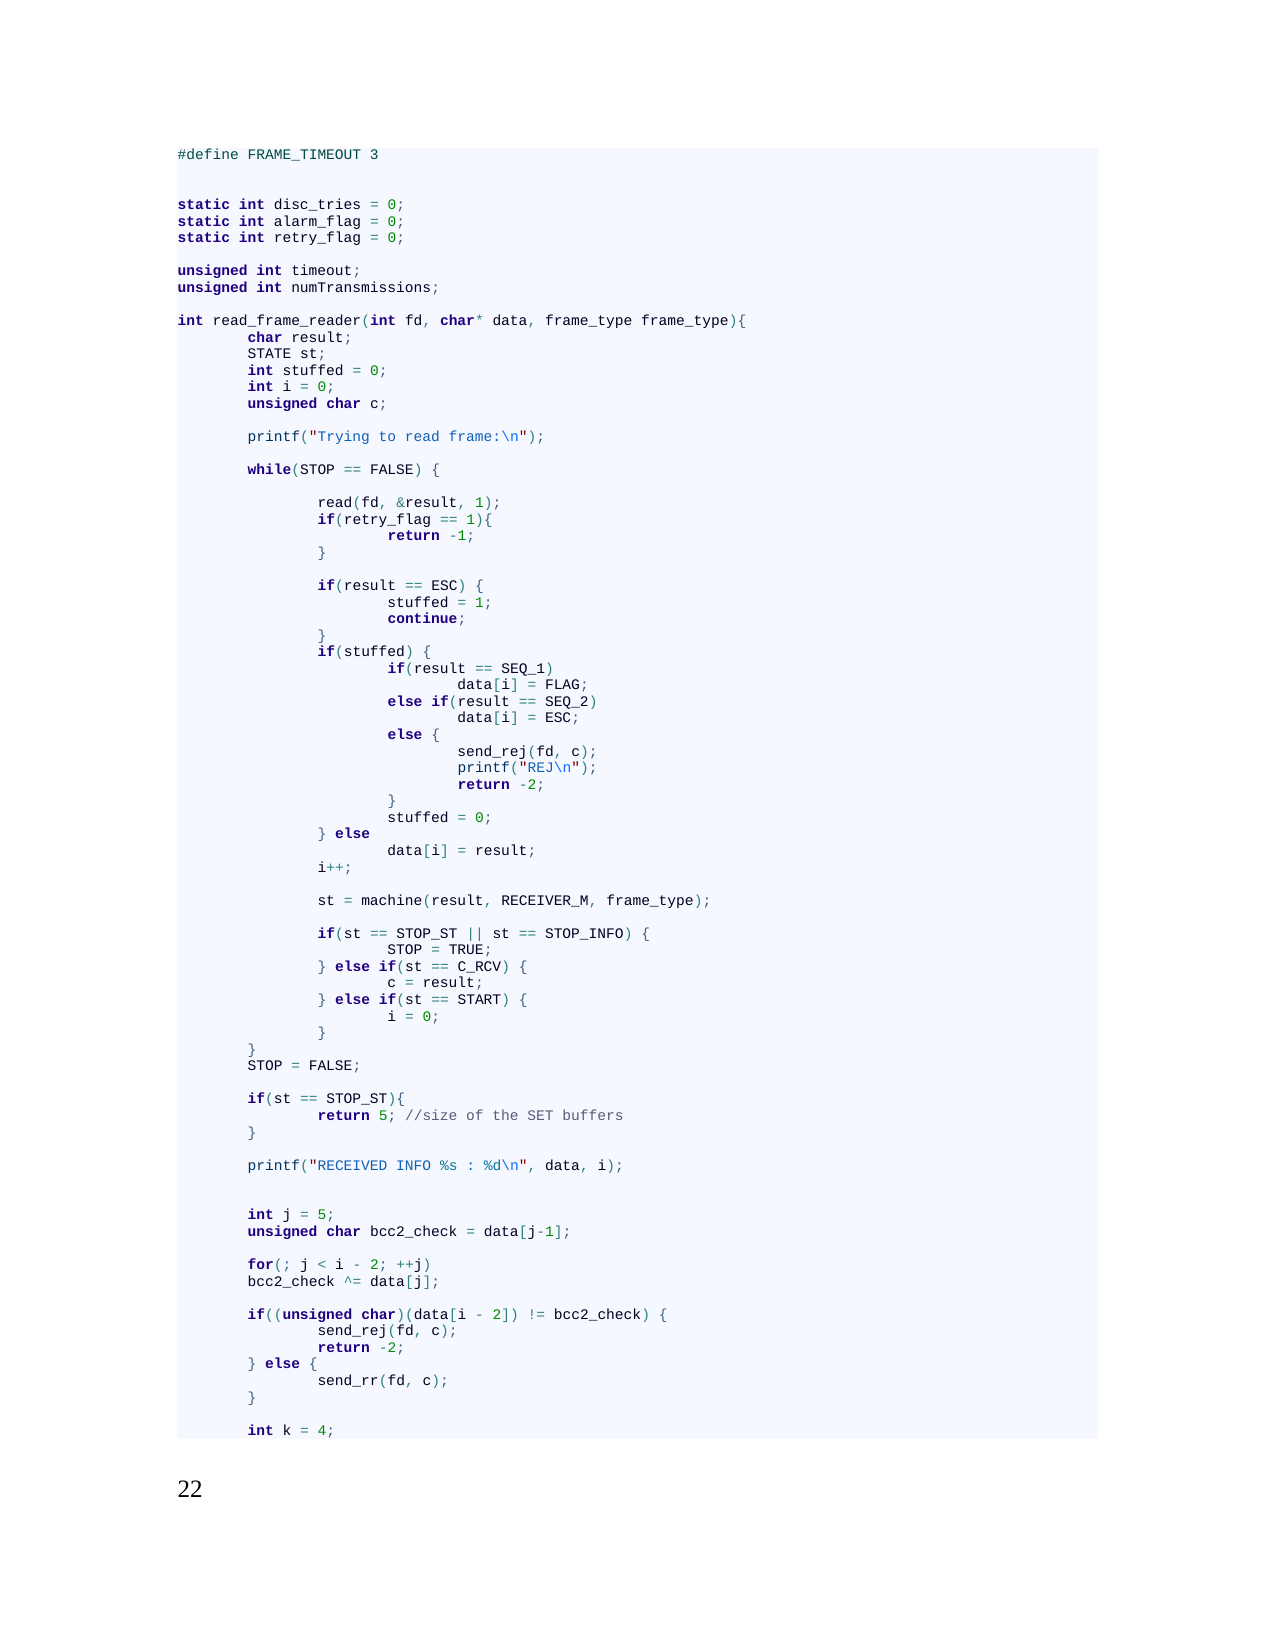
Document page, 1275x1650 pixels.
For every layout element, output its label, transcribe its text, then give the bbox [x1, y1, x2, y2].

text send_rr(fd, c); [177, 1373, 1098, 1390]
text for(; j < i - 2; ++j) [177, 1257, 1098, 1274]
text unsigned int numTransmissions; [177, 280, 1098, 297]
text stuffed = 0; [177, 810, 1098, 827]
text i++; [177, 860, 1098, 876]
text } [177, 1042, 1098, 1058]
text printf("REJ\n"); [177, 760, 1098, 777]
text int stuffed = 0; [177, 363, 1098, 379]
text while(STOP == FALSE) { [177, 462, 1098, 479]
picture [483, 1160, 492, 1170]
text if((unsigned char)(data[i - 2]) != bcc2_check) { [177, 1307, 1098, 1323]
text } [177, 793, 1098, 810]
text data[i] = result; [177, 843, 1098, 860]
text return -2; [177, 777, 1098, 793]
text } else if(st == START) { [177, 992, 1098, 1009]
text if(st == STOP_ST || st == STOP_INFO) { [177, 926, 1098, 943]
text if(st == STOP_ST){ [177, 1092, 1098, 1108]
text int j = 5; [177, 1208, 1098, 1224]
text return 5; //size of the SET buffers [177, 1108, 1098, 1125]
text STOP = TRUE; [177, 943, 1098, 959]
text data[i] = ESC; [177, 711, 1098, 727]
text i = 0; [177, 1009, 1098, 1025]
text continue; [177, 611, 1098, 628]
text #define FRAME_TIMEOUT 3 [177, 148, 1098, 164]
picture [441, 1165, 454, 1170]
text printf("RECEIVED INFO %s : %d\n", data, i); [177, 1158, 1098, 1174]
text } [177, 1025, 1098, 1042]
text read(fd, &result, 1); [177, 495, 1098, 512]
text static int retry_flag = 0; [177, 230, 1098, 247]
text send_rej(fd, c); [177, 744, 1098, 760]
text STATE st; [177, 346, 1098, 363]
text return -2; [177, 1340, 1098, 1357]
text } else { [177, 1357, 1098, 1373]
text return -1; [177, 528, 1098, 545]
text c = result; [177, 976, 1098, 992]
picture [494, 1159, 499, 1170]
text bcc2_check ^= data[j]; [177, 1274, 1098, 1290]
text if(retry_flag == 1){ [177, 512, 1098, 528]
text printf("Trying to read frame:\n"); [177, 429, 1098, 446]
text int k = 4; [177, 1423, 1098, 1439]
text if(stuffed) { [177, 644, 1098, 661]
text static int alarm_flag = 0; [177, 214, 1098, 230]
text else { [177, 727, 1098, 744]
text st = machine(result, RECEIVER_M, frame_type); [177, 893, 1098, 909]
text } else [177, 827, 1098, 843]
text } else if(st == C_RCV) { [177, 959, 1098, 976]
text if(result == SEQ_1) [177, 661, 1098, 678]
text } [177, 1390, 1098, 1406]
text int i = 0; [177, 379, 1098, 396]
text } [177, 628, 1098, 644]
text int read_frame_reader(int fd, char* data, frame_type frame_type){ [177, 313, 1098, 330]
text if(result == ESC) { [177, 578, 1098, 595]
text else if(result == SEQ_2) [177, 694, 1098, 711]
text char result; [177, 330, 1098, 346]
text unsigned char bcc2_check = data[j-1]; [177, 1224, 1098, 1241]
text unsigned char c; [177, 396, 1098, 413]
text static int disc_tries = 0; [177, 197, 1098, 214]
text unsigned int timeout; [177, 263, 1098, 280]
text } [177, 1125, 1098, 1141]
text } [177, 545, 1098, 562]
text data[i] = FLAG; [177, 678, 1098, 694]
text stuffed = 1; [177, 595, 1098, 611]
text send_rej(fd, c); [177, 1323, 1098, 1340]
text STOP = FALSE; [177, 1058, 1098, 1075]
